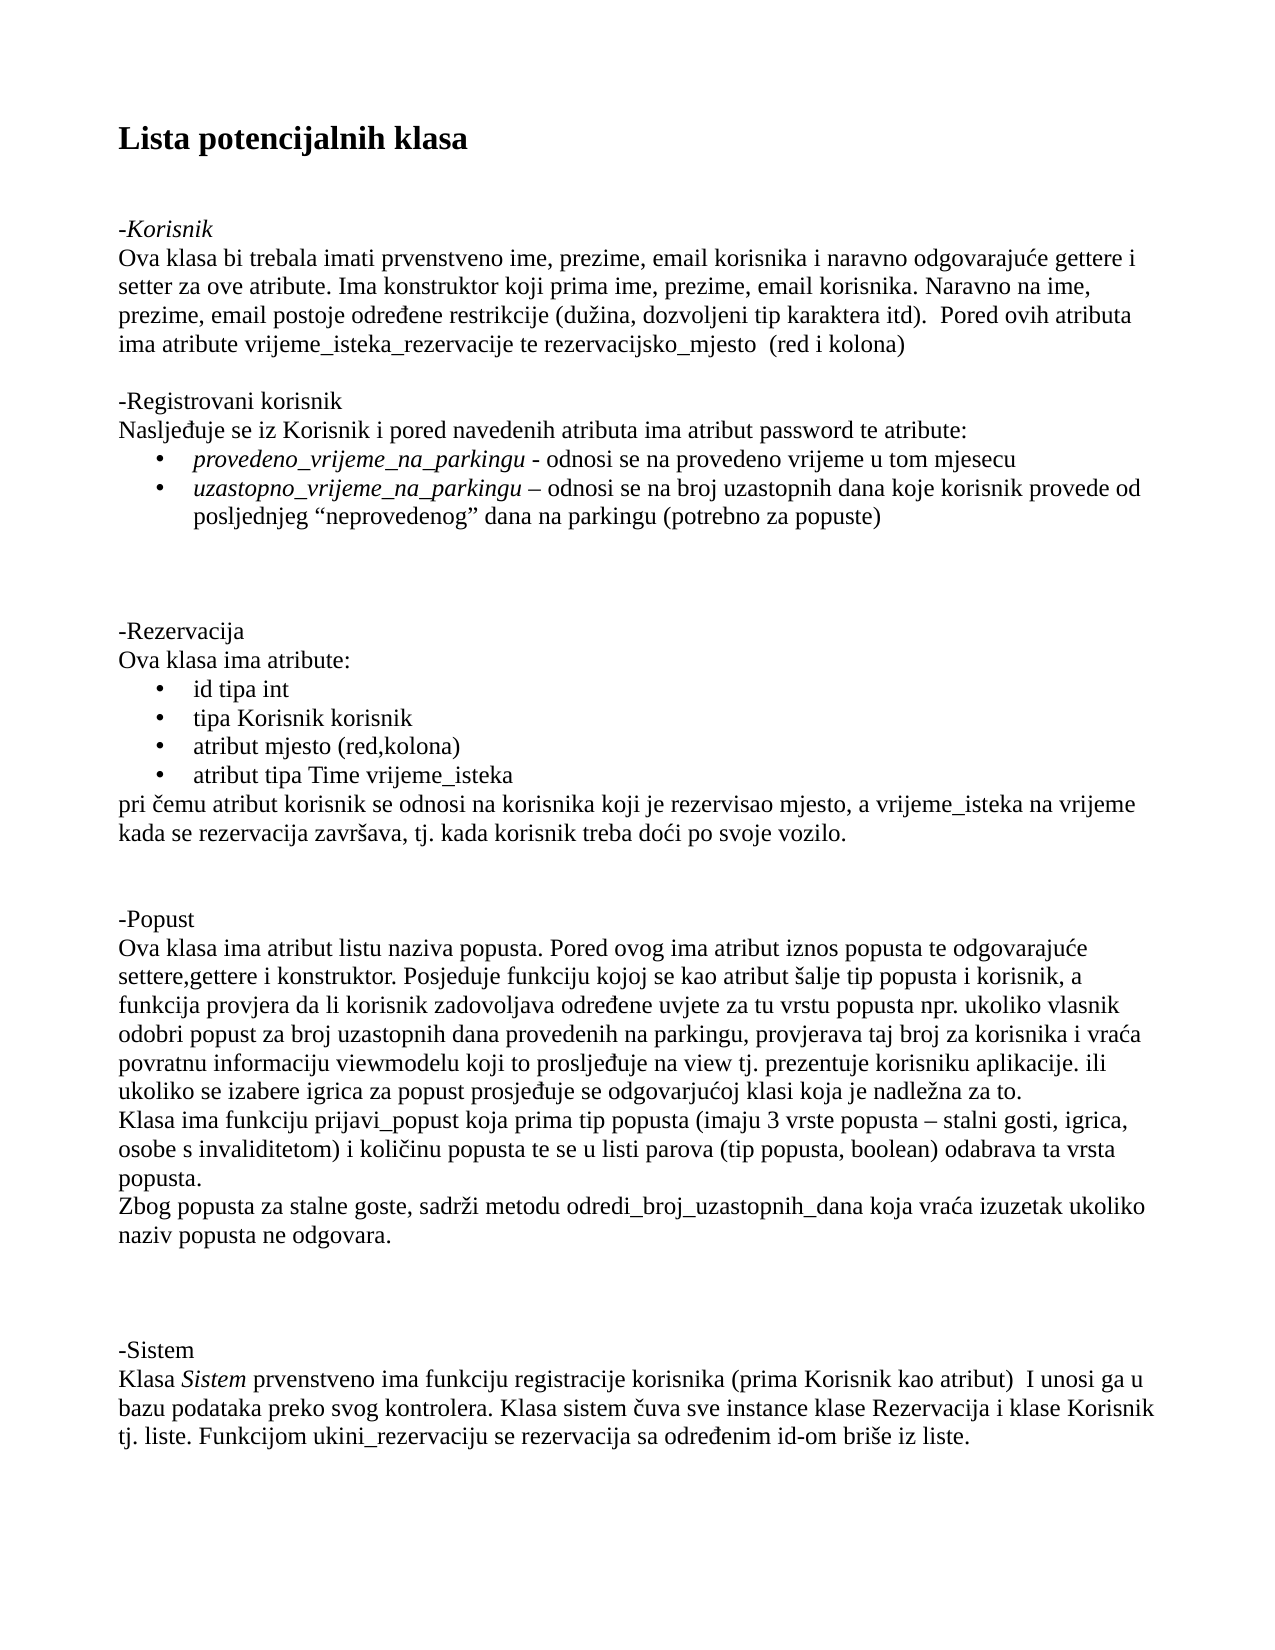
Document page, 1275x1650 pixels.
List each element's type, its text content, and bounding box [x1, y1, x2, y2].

text Nasljeđuje se iz Korisnik i pored navedenih atributa ima atribut password te atribute: [118, 415, 1157, 444]
list atribut mjesto (red,kolona) [156, 731, 1157, 760]
text -Korisnik [118, 214, 1157, 243]
text -Popust [118, 904, 1157, 933]
text -Sistem [118, 1335, 1157, 1364]
text Lista potencijalnih klasa [118, 118, 1157, 156]
text Klasa Sistem prvenstveno ima funkciju registracije korisnika (prima Korisnik kao atribut) I unosi ga u bazu podataka preko svog kontrolera. Klasa sistem čuva sve instance klase Rezervacija i klase Korisnik tj. liste. Funkcijom ukini_rezervaciju se rezervacija sa određenim id-om briše iz liste. [118, 1364, 1157, 1450]
text -Registrovani korisnik [118, 386, 1157, 415]
text Ova klasa bi trebala imati prvenstveno ime, prezime, email korisnika i naravno odgovarajuće gettere i setter za ove atribute. Ima konstruktor koji prima ime, prezime, email korisnika. Naravno na ime, prezime, email postoje određene restrikcije (dužina, dozvoljeni tip karaktera itd). Pored ovih atributa ima atribute vrijeme_isteka_rezervacije te rezervacijsko_mjesto (red i kolona) [118, 243, 1157, 358]
text Klasa ima funkciju prijavi_popust koja prima tip popusta (imaju 3 vrste popusta – stalni gosti, igrica, osobe s invaliditetom) i količinu popusta te se u listi parova (tip popusta, boolean) odabrava ta vrsta popusta. [118, 1105, 1157, 1191]
text Ova klasa ima atribut listu naziva popusta. Pored ovog ima atribut iznos popusta te odgovarajuće settere,gettere i konstruktor. Posjeduje funkciju kojoj se kao atribut šalje tip popusta i korisnik, a funkcija provjera da li korisnik zadovoljava određene uvjete za tu vrstu popusta npr. ukoliko vlasnik odobri popust za broj uzastopnih dana provedenih na parkingu, provjerava taj broj za korisnika i vraća povratnu informaciju viewmodelu koji to prosljeđuje na view tj. prezentuje korisniku aplikacije. ili ukoliko se izabere igrica za popust prosjeđuje se odgovarjućoj klasi koja je nadležna za to. [118, 933, 1157, 1105]
list id tipa int [156, 674, 1157, 703]
text -Rezervacija [118, 616, 1157, 645]
text Ova klasa ima atribute: [118, 645, 1157, 674]
list provedeno_vrijeme_na_parkingu - odnosi se na provedeno vrijeme u tom mjesecu [156, 444, 1157, 473]
list tipa Korisnik korisnik [156, 703, 1157, 731]
text pri čemu atribut korisnik se odnosi na korisnika koji je rezervisao mjesto, a vrijeme_isteka na vrijeme kada se rezervacija završava, tj. kada korisnik treba doći po svoje vozilo. [118, 789, 1157, 846]
text Zbog popusta za stalne goste, sadrži metodu odredi_broj_uzastopnih_dana koja vraća izuzetak ukoliko naziv popusta ne odgovara. [118, 1191, 1157, 1249]
list uzastopno_vrijeme_na_parkingu – odnosi se na broj uzastopnih dana koje korisnik provede od posljednjeg “neprovedenog” dana na parkingu (potrebno za popuste) [156, 473, 1157, 530]
list atribut tipa Time vrijeme_isteka [156, 760, 1157, 789]
